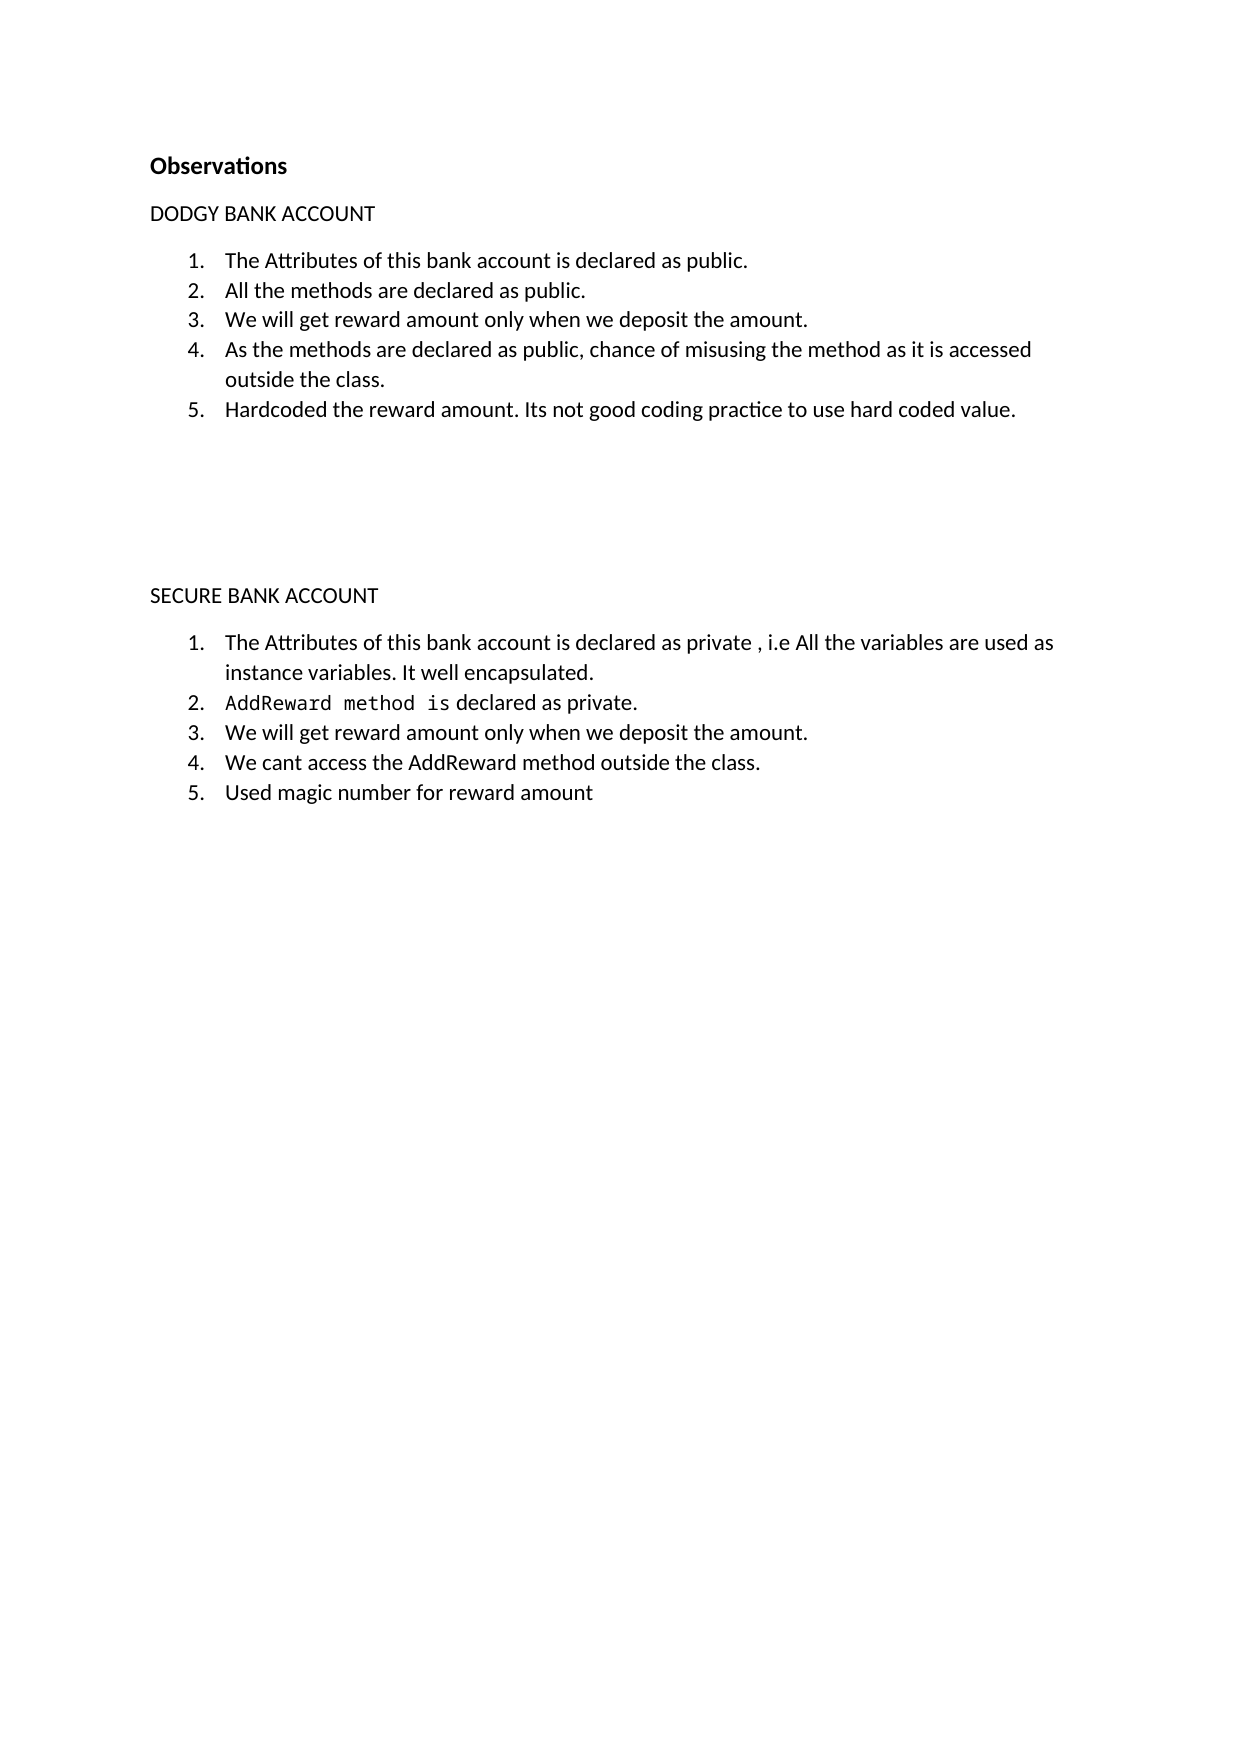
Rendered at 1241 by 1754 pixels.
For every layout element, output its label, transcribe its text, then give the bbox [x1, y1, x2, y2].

list We cant access the AddReward method outside the class. [187, 748, 1090, 776]
list The Attributes of this bank account is declared as private , i.e All the variables are used as instance variables. It well encapsulated. [187, 628, 1090, 686]
text Observations [150, 150, 1090, 181]
list The Attributes of this bank account is declared as public. [187, 246, 1090, 274]
list As the methods are declared as public, chance of misusing the method as it is accessed outside the class. [187, 336, 1090, 393]
list Used magic number for reward amount [187, 778, 1090, 806]
list We will get reward amount only when we deposit the amount. [187, 718, 1090, 746]
list We will get reward amount only when we deposit the amount. [187, 306, 1090, 334]
text SECURE BANK ACCOUNT [150, 582, 1090, 609]
list Hardcoded the reward amount. Its not good coding practice to use hard coded value. [187, 395, 1090, 423]
list AddReward method is declared as private. [187, 688, 1090, 716]
list All the methods are declared as public. [187, 276, 1090, 304]
text DODGY BANK ACCOUNT [150, 199, 1090, 227]
